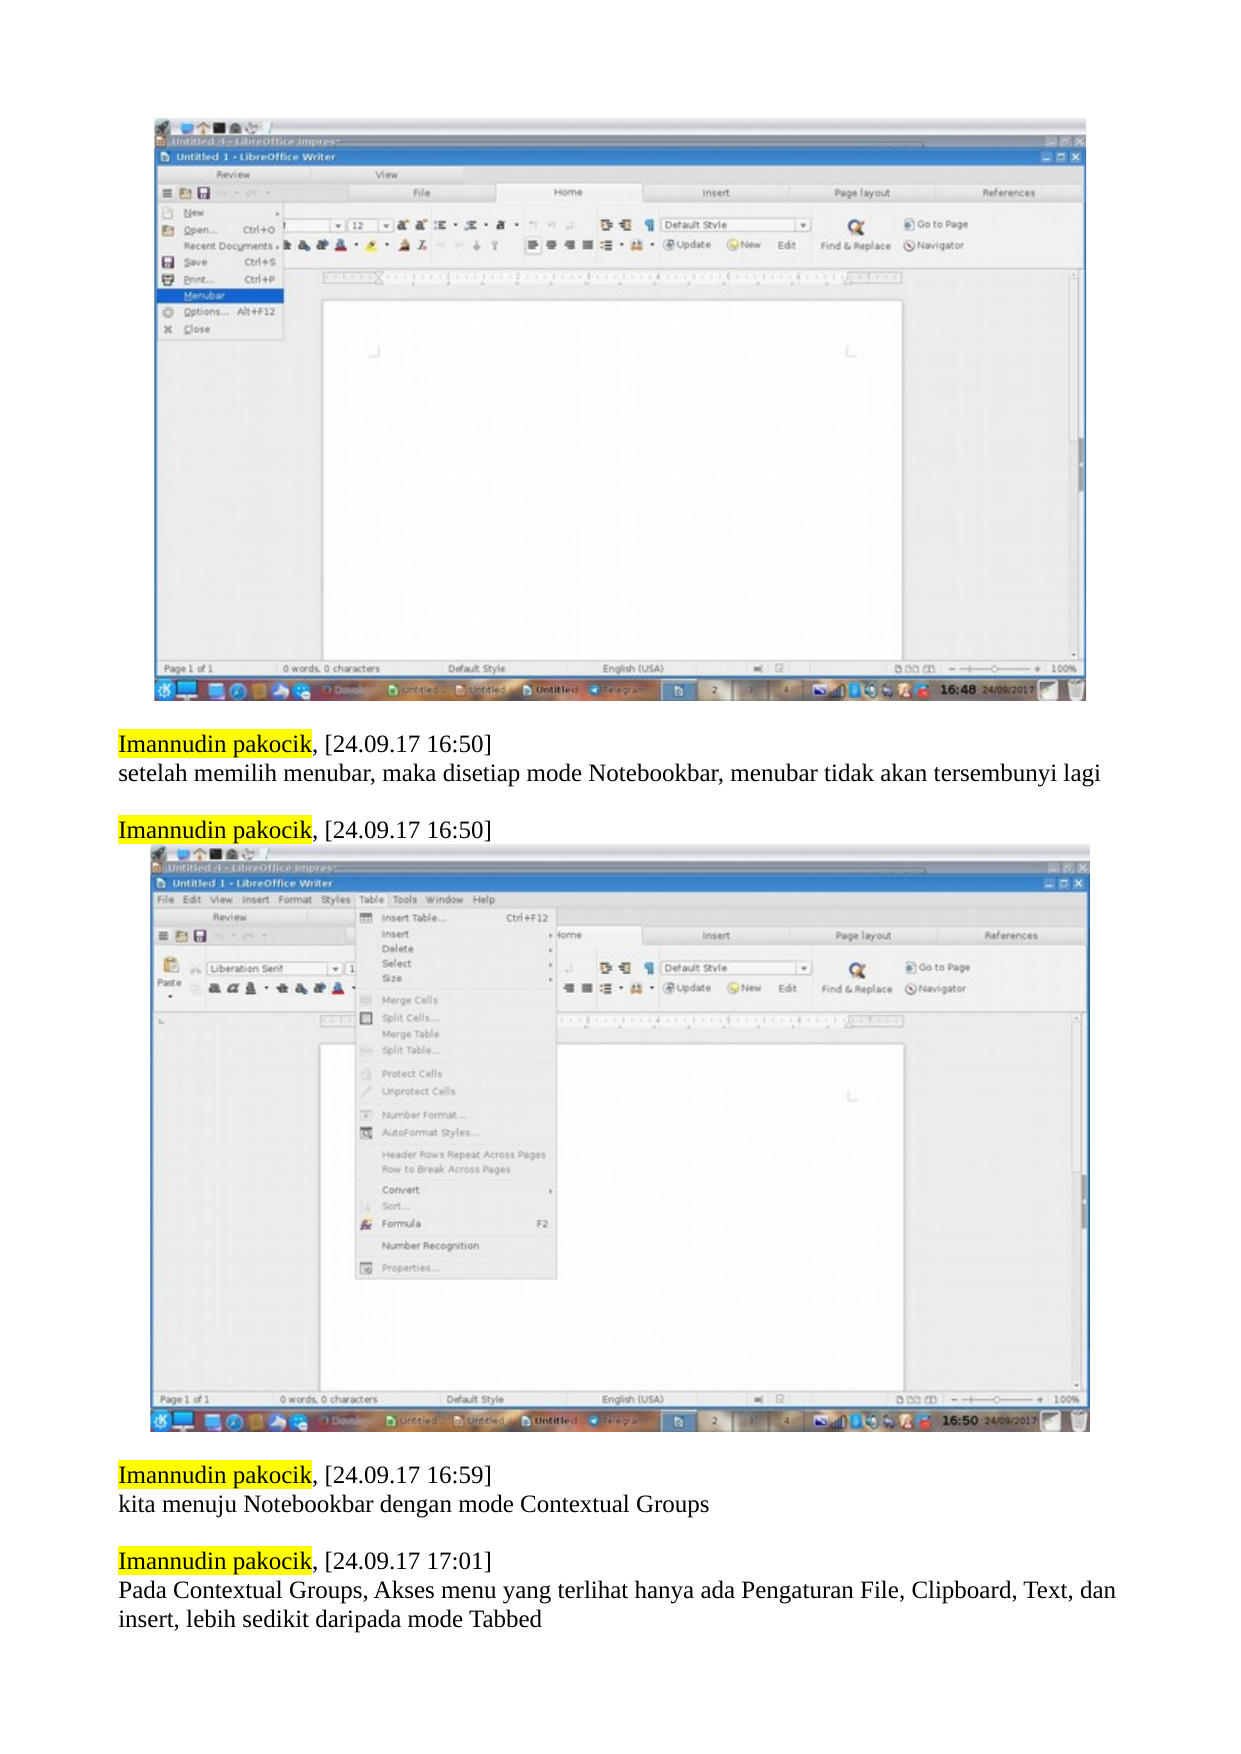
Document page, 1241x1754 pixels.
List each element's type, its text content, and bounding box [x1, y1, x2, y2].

text Imannudin pakocik, [24.09.17 16:50] [118, 729, 1122, 758]
picture [150, 844, 1090, 1432]
text Imannudin pakocik, [24.09.17 17:01] [118, 1546, 1122, 1575]
text Imannudin pakocik, [24.09.17 16:59] [118, 1460, 1122, 1489]
text Imannudin pakocik, [24.09.17 16:50] [118, 815, 1122, 844]
text setelah memilih menubar, maka disetiap mode Notebookbar, menubar tidak akan tersembunyi lagi [118, 758, 1122, 787]
text Pada Contextual Groups, Akses menu yang terlihat hanya ada Pengaturan File, Clipboard, Text, dan insert, lebih sedikit daripada mode Tabbed [118, 1575, 1122, 1633]
text kita menuju Notebookbar dengan mode Contextual Groups [118, 1489, 1122, 1518]
picture [154, 118, 1087, 701]
